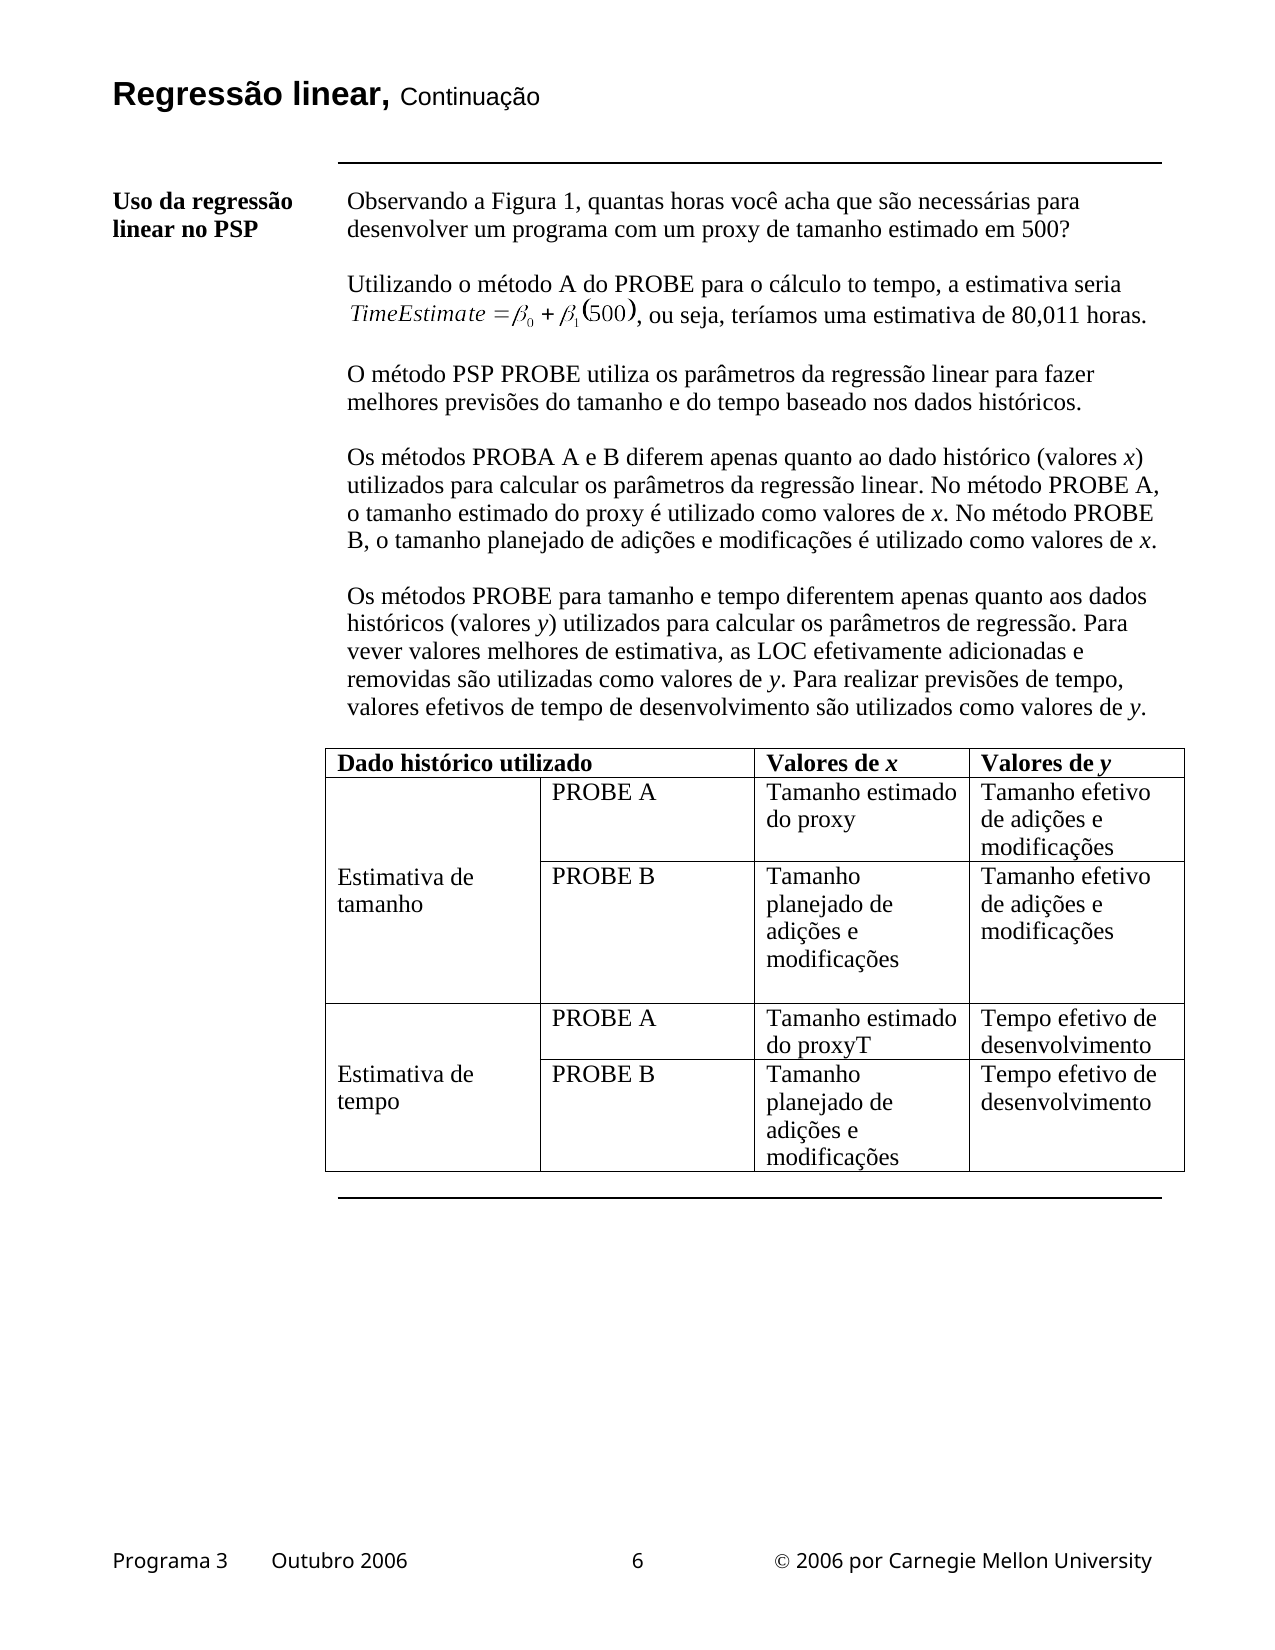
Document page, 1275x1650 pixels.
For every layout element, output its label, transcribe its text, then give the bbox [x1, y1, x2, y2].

table_header Observando a Figura 1, quantas horas você acha que são necessárias para desenvolver um programa com um proxy de tamanho estimado em 500? Utilizando o método A do PROBE para o cálculo to tempo, a estimativa seria , ou seja, teríamos uma estimativa de 80,011 horas. O método PSP PROBE utiliza os parâmetros da regressão linear para fazer melhores previsões do tamanho e do tempo baseado nos dados históricos. Os métodos PROBA A e B diferem apenas quanto ao dado histórico (valores x) utilizados para calcular os parâmetros da regressão linear. No método PROBE A, o tamanho estimado do proxy é utilizado como valores de x. No método PROBE B, o tamanho planejado de adições e modificações é utilizado como valores de x. Os métodos PROBE para tamanho e tempo diferentem apenas quanto aos dados históricos (valores y) utilizados para calcular os parâmetros de regressão. Para vever valores melhores de estimativa, as LOC efetivamente adicionadas e removidas são utilizadas como valores de y. Para realizar previsões de tempo, valores efetivos de tempo de desenvolvimento são utilizados como valores de y. [338, 187, 1181, 720]
table_cell Tamanho efetivo de adições e modificações [970, 862, 1184, 1003]
table_cell PROBE A [541, 778, 754, 861]
table_header Valores de y [970, 749, 1184, 777]
table_cell Tamanho estimado do proxy [755, 778, 969, 861]
table_header Valores de x [755, 749, 969, 777]
table_cell Tempo efetivo de desenvolvimento [970, 1004, 1184, 1059]
table_cell Tempo efetivo de desenvolvimento [970, 1060, 1184, 1171]
table_cell Tamanho efetivo de adições e modificações [970, 778, 1184, 861]
table_header Uso da regressão linear no PSP [94, 187, 337, 720]
table_cell PROBE B [541, 862, 754, 1003]
table_cell PROBE A [541, 1004, 754, 1059]
table_cell Tamanho estimado do proxyT [755, 1004, 969, 1059]
table_header Dado histórico utilizado [326, 749, 754, 777]
title Regressão linear, Continuação [112, 75, 1162, 112]
table_cell Estimativa de tamanho [326, 778, 540, 1003]
table_cell PROBE B [541, 1060, 754, 1171]
table_cell Estimativa de tempo [326, 1004, 540, 1171]
table_cell Tamanho planejado de adições e modificações [755, 1060, 969, 1171]
table_cell Tamanho planejado de adições e modificações [755, 862, 969, 1003]
